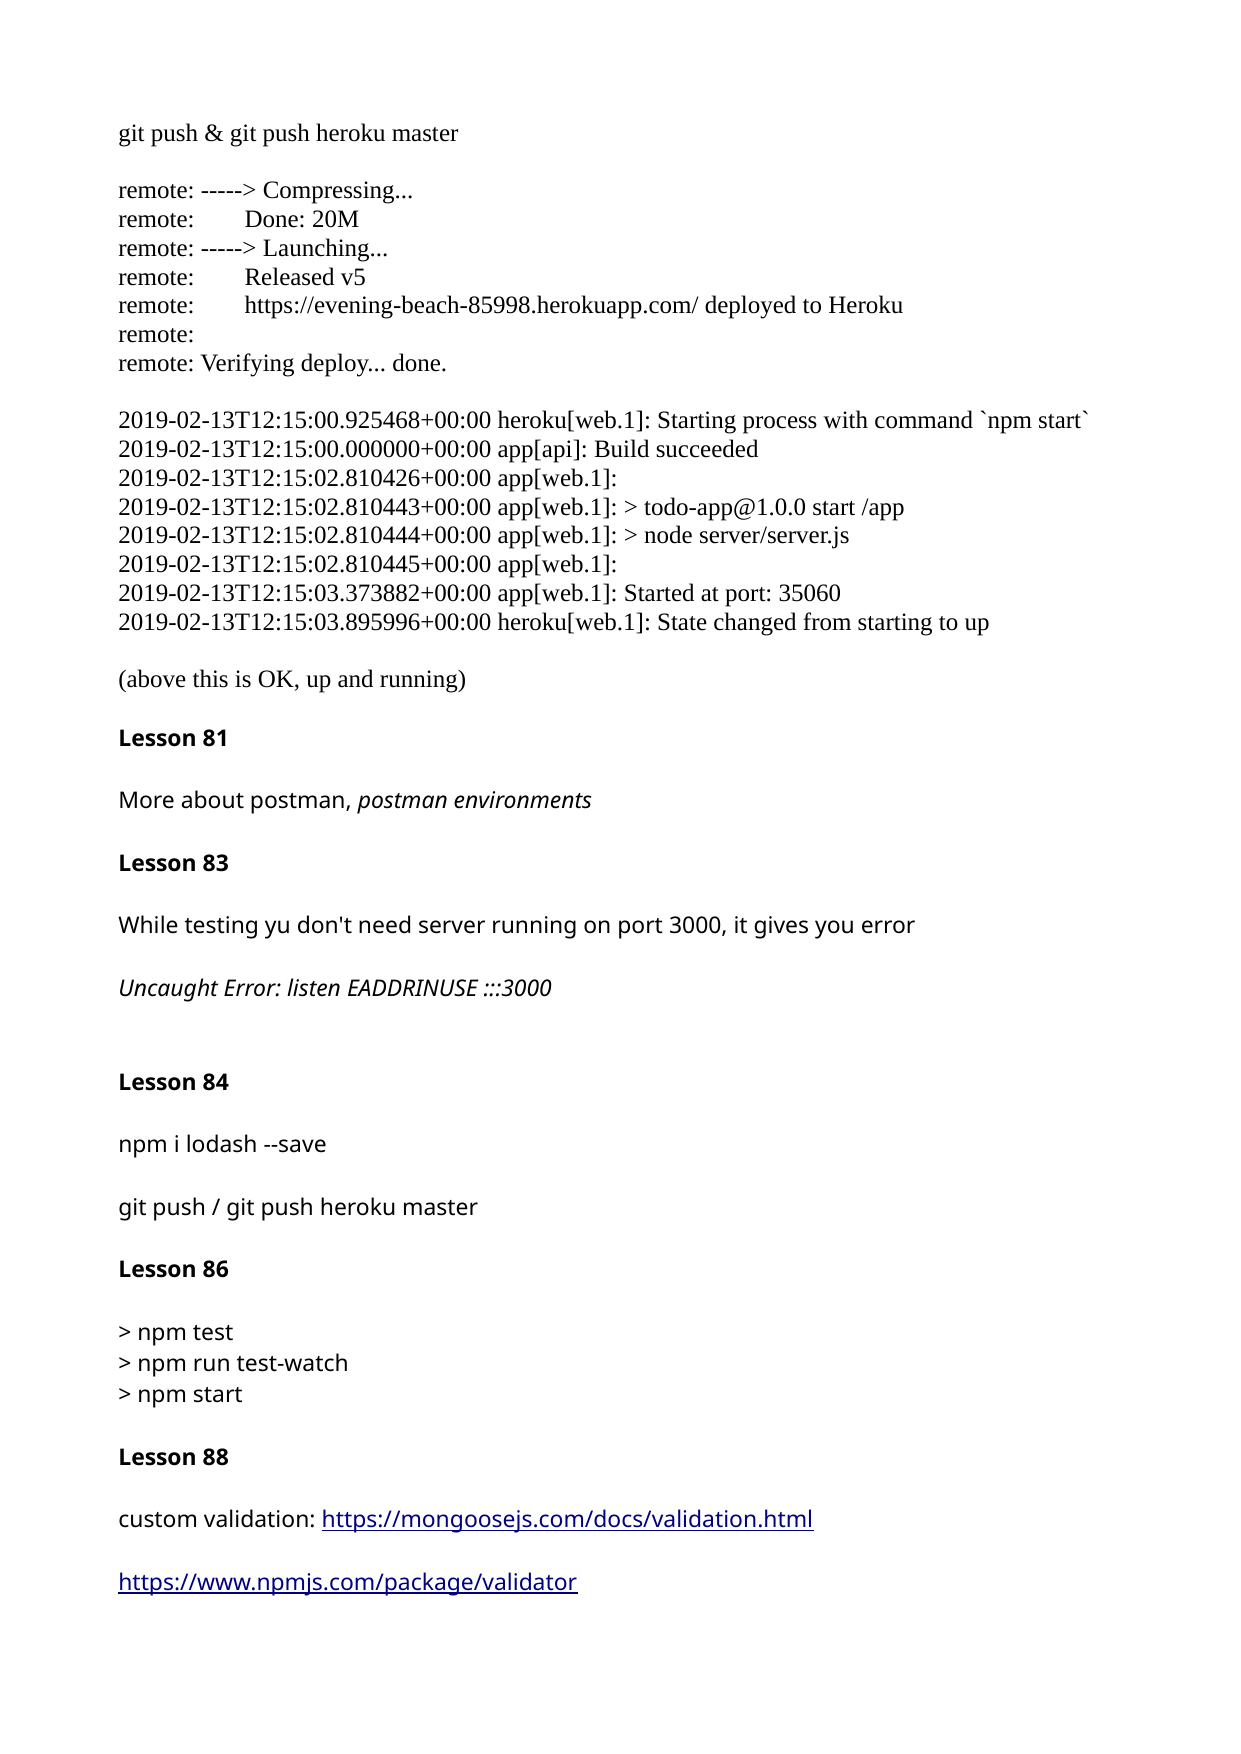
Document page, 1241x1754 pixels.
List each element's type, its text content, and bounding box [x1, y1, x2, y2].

text custom validation: https://mongoosejs.com/docs/validation.html [118, 1503, 1122, 1534]
text While testing yu don't need server running on port 3000, it gives you error [118, 909, 1122, 941]
text remote: Verifying deploy... done. [118, 348, 1122, 377]
text 2019-02-13T12:15:00.000000+00:00 app[api]: Build succeeded [118, 434, 1122, 463]
text Lesson 84 [118, 1066, 1122, 1097]
text 2019-02-13T12:15:02.810443+00:00 app[web.1]: > todo-app@1.0.0 start /app [118, 492, 1122, 521]
text remote: https://evening-beach-85998.herokuapp.com/ deployed to Heroku [118, 291, 1122, 319]
text Lesson 83 [118, 847, 1122, 878]
text remote: -----> Launching... [118, 233, 1122, 262]
text 2019-02-13T12:15:02.810445+00:00 app[web.1]: [118, 549, 1122, 578]
text remote: [118, 319, 1122, 348]
text remote: Done: 20M [118, 204, 1122, 233]
text > npm run test-watch [118, 1347, 1122, 1378]
text 2019-02-13T12:15:00.925468+00:00 heroku[web.1]: Starting process with command `npm start` [118, 406, 1122, 434]
text (above this is OK, up and running) [118, 664, 1122, 693]
text 2019-02-13T12:15:02.810444+00:00 app[web.1]: > node server/server.js [118, 521, 1122, 549]
text Uncaught Error: listen EADDRINUSE :::3000 [118, 972, 1122, 1003]
text remote: Released v5 [118, 262, 1122, 291]
text > npm test [118, 1316, 1122, 1347]
text https://www.npmjs.com/package/validator [118, 1566, 1122, 1597]
text 2019-02-13T12:15:03.373882+00:00 app[web.1]: Started at port: 35060 [118, 578, 1122, 607]
text Lesson 88 [118, 1441, 1122, 1472]
text git push & git push heroku master [118, 118, 1122, 147]
text 2019-02-13T12:15:03.895996+00:00 heroku[web.1]: State changed from starting to up [118, 607, 1122, 636]
text More about postman, postman environments [118, 784, 1122, 816]
text 2019-02-13T12:15:02.810426+00:00 app[web.1]: [118, 463, 1122, 492]
text remote: -----> Compressing... [118, 176, 1122, 204]
text Lesson 81 [118, 722, 1122, 753]
text git push / git push heroku master [118, 1191, 1122, 1222]
text Lesson 86 [118, 1253, 1122, 1284]
text npm i lodash --save [118, 1128, 1122, 1159]
text > npm start [118, 1378, 1122, 1409]
